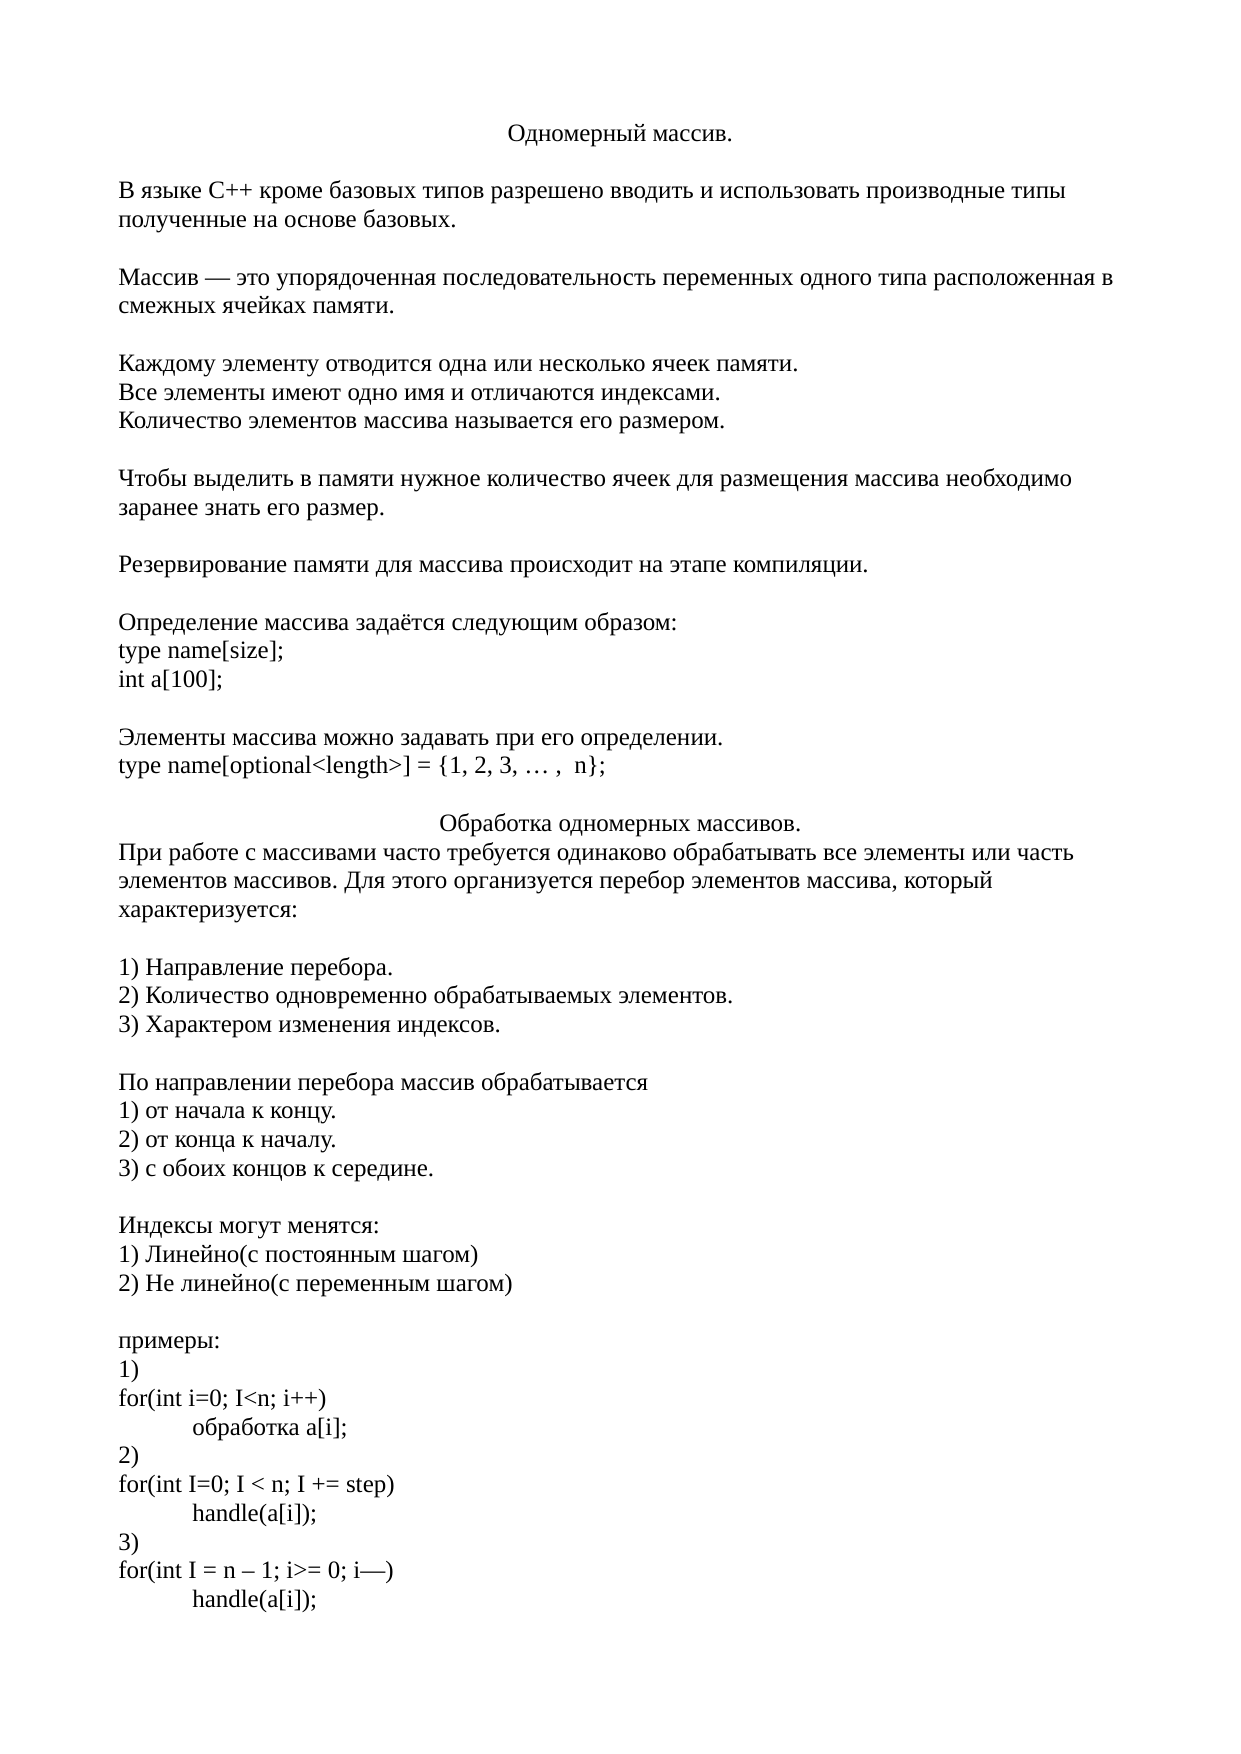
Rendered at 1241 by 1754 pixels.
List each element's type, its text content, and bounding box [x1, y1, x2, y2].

text 2) [118, 1441, 1122, 1469]
text Чтобы выделить в памяти нужное количество ячеек для размещения массива необходимо заранее знать его размер. [118, 463, 1122, 521]
text При работе с массивами часто требуется одинаково обрабатывать все элементы или часть элементов массивов. Для этого организуется перебор элементов массива, который характеризуется: [118, 837, 1122, 923]
text 3) [118, 1527, 1122, 1556]
text Индексы могут менятся: [118, 1211, 1122, 1239]
text 3) с обоих концов к середине. [118, 1153, 1122, 1182]
text обработка a[i]; [118, 1412, 1122, 1441]
text int a[100]; [118, 664, 1122, 693]
text Определение массива задаётся следующим образом: [118, 607, 1122, 636]
text Обработка одномерных массивов. [118, 808, 1122, 837]
text 1) от начала к концу. [118, 1096, 1122, 1124]
text Каждому элементу отводится одна или несколько ячеек памяти. [118, 348, 1122, 377]
text По направлении перебора массив обрабатывается [118, 1067, 1122, 1096]
text handle(a[i]); [118, 1584, 1122, 1613]
text 2) от конца к началу. [118, 1124, 1122, 1153]
text handle(a[i]); [118, 1498, 1122, 1527]
text Элементы массива можно задавать при его определении. [118, 722, 1122, 751]
text Количество элементов массива называется его размером. [118, 406, 1122, 434]
text примеры: [118, 1326, 1122, 1354]
text for(int i=0; I<n; i++) [118, 1383, 1122, 1412]
text for(int I=0; I < n; I += step) [118, 1469, 1122, 1498]
text Резервирование памяти для массива происходит на этапе компиляции. [118, 549, 1122, 578]
text for(int I = n – 1; i>= 0; i—) [118, 1556, 1122, 1584]
text Одномерный массив. [118, 118, 1122, 147]
text type name[optional<length>] = {1, 2, 3, … , n}; [118, 751, 1122, 779]
text Все элементы имеют одно имя и отличаются индексами. [118, 377, 1122, 406]
text 3) Характером изменения индексов. [118, 1009, 1122, 1038]
text 2) Количество одновременно обрабатываемых элементов. [118, 981, 1122, 1009]
text В языке C++ кроме базовых типов разрешено вводить и использовать производные типы полученные на основе базовых. [118, 176, 1122, 233]
text 1) Направление перебора. [118, 952, 1122, 981]
text Массив — это упорядоченная последовательность переменных одного типа расположенная в смежных ячейках памяти. [118, 262, 1122, 319]
text 1) Линейно(с постоянным шагом) [118, 1239, 1122, 1268]
text 1) [118, 1354, 1122, 1383]
text 2) Не линейно(с переменным шагом) [118, 1268, 1122, 1297]
text type name[size]; [118, 636, 1122, 664]
